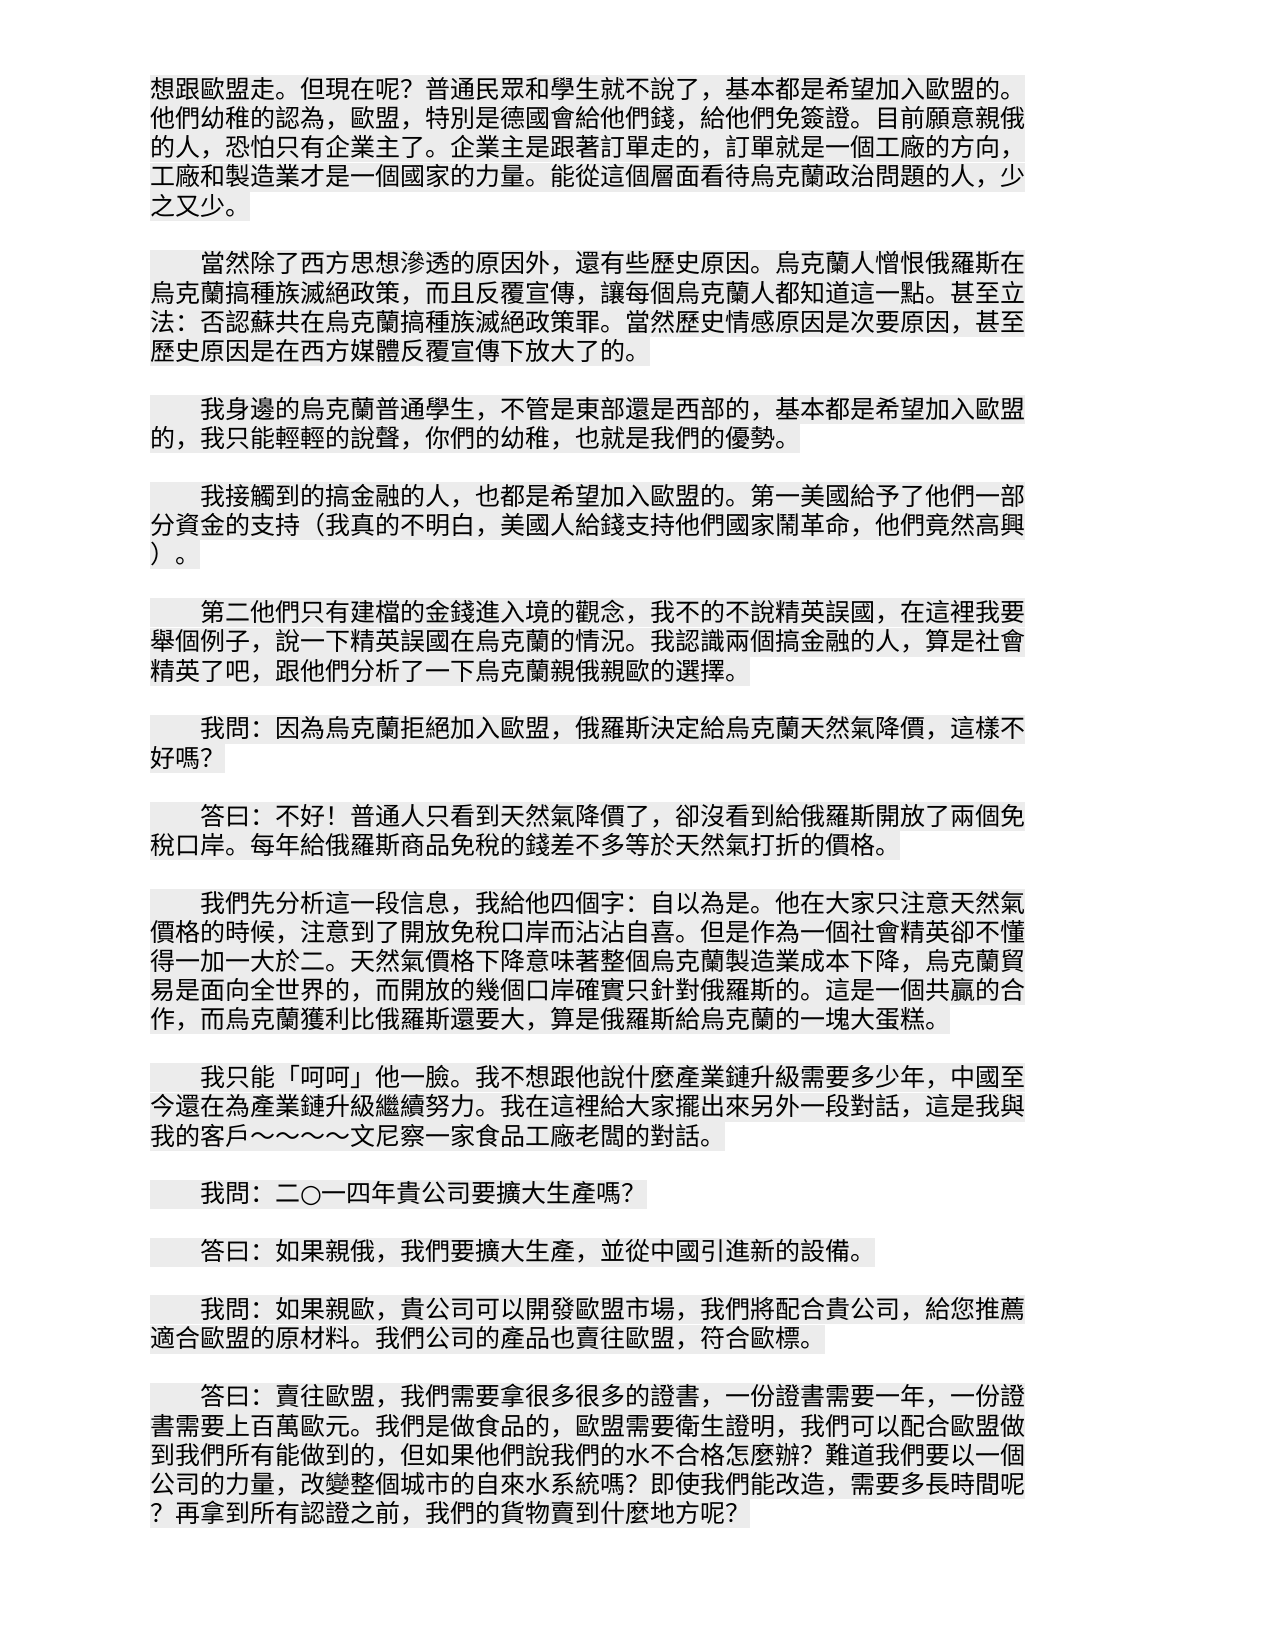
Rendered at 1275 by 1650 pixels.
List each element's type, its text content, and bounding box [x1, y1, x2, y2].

text 想跟歐盟走。但現在呢？普通民眾和學生就不說了，基本都是希望加入歐盟的。 他們幼稚的認為，歐盟，特別是德國會給他們錢，給他們免簽證。目前願意親俄 的人，恐怕只有企業主了。企業主是跟著訂單走的，訂單就是一個工廠的方向， 工廠和製造業才是一個國家的力量。能從這個層面看待烏克蘭政治問題的人，少 之又少。 當然除了西方思想滲透的原因外，還有些歷史原因。烏克蘭人憎恨俄羅斯在 烏克蘭搞種族滅絕政策，而且反覆宣傳，讓每個烏克蘭人都知道這一點。甚至立 法：否認蘇共在烏克蘭搞種族滅絕政策罪。當然歷史情感原因是次要原因，甚至 歷史原因是在西方媒體反覆宣傳下放大了的。 我身邊的烏克蘭普通學生，不管是東部還是西部的，基本都是希望加入歐盟 的，我只能輕輕的說聲，你們的幼稚，也就是我們的優勢。 我接觸到的搞金融的人，也都是希望加入歐盟的。第一美國給予了他們一部 分資金的支持（我真的不明白，美國人給錢支持他們國家鬧革命，他們竟然高興 ）。 第二他們只有建檔的金錢進入境的觀念，我不的不說精英誤國，在這裡我要 舉個例子，說一下精英誤國在烏克蘭的情況。我認識兩個搞金融的人，算是社會 精英了吧，跟他們分析了一下烏克蘭親俄親歐的選擇。 我問：因為烏克蘭拒絕加入歐盟，俄羅斯決定給烏克蘭天然氣降價，這樣不 好嗎？ 答曰：不好！普通人只看到天然氣降價了，卻沒看到給俄羅斯開放了兩個免 稅口岸。每年給俄羅斯商品免稅的錢差不多等於天然氣打折的價格。 我們先分析這一段信息，我給他四個字：自以為是。他在大家只注意天然氣 價格的時候，注意到了開放免稅口岸而沾沾自喜。但是作為一個社會精英卻不懂 得一加一大於二。天然氣價格下降意味著整個烏克蘭製造業成本下降，烏克蘭貿 易是面向全世界的，而開放的幾個口岸確實只針對俄羅斯的。這是一個共贏的合 作，而烏克蘭獲利比俄羅斯還要大，算是俄羅斯給烏克蘭的一塊大蛋糕。 我只能「呵呵」他一臉。我不想跟他說什麼產業鏈升級需要多少年，中國至 今還在為產業鏈升級繼續努力。我在這裡給大家擺出來另外一段對話，這是我與 我的客戶～～～～文尼察一家食品工廠老闆的對話。 我問：二○一四年貴公司要擴大生產嗎？ 答曰：如果親俄，我們要擴大生產，並從中國引進新的設備。 我問：如果親歐，貴公司可以開發歐盟市場，我們將配合貴公司，給您推薦 適合歐盟的原材料。我們公司的產品也賣往歐盟，符合歐標。 答曰：賣往歐盟，我們需要拿很多很多的證書，一份證書需要一年，一份證 書需要上百萬歐元。我們是做食品的，歐盟需要衛生證明，我們可以配合歐盟做 到我們所有能做到的，但如果他們說我們的水不合格怎麼辦？難道我們要以一個 公司的力量，改變整個城市的自來水系統嗎？即使我們能改造，需要多長時間呢 ？再拿到所有認證之前，我們的貨物賣到什麼地方呢？ [150, 75, 1125, 1557]
